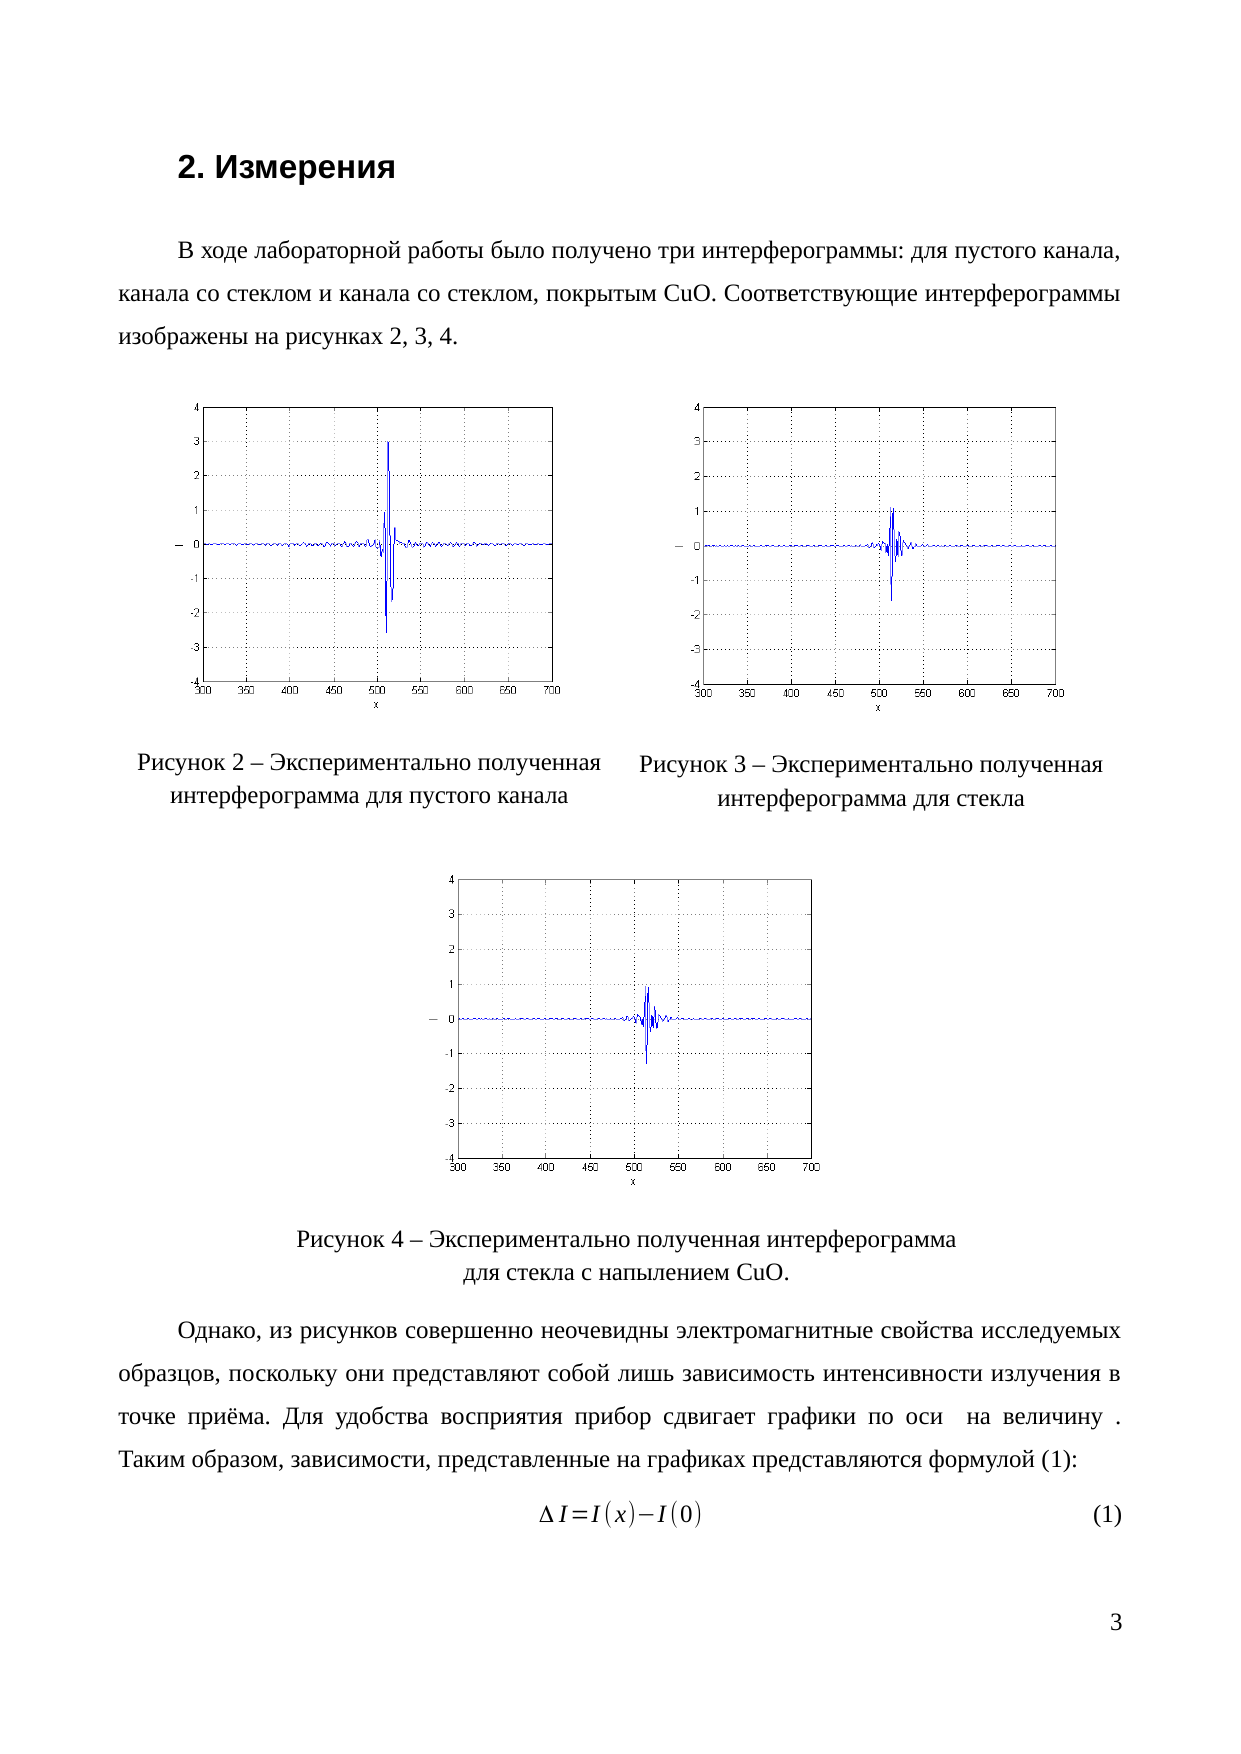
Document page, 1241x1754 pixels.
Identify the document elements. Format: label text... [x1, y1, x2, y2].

table_header Рисунок 4 – Экспериментально полученная интерферограмма для стекла с напылением CuO. [284, 854, 969, 1315]
text (1) [118, 1499, 1122, 1530]
picture [645, 381, 1098, 721]
picture [398, 853, 854, 1195]
table_header Рисунок 2 – Экспериментально полученная интерферограмма для пустого канала [118, 376, 620, 854]
table_header Рисунок 3 – Экспериментально полученная интерферограмма для стекла [620, 376, 1122, 854]
picture [144, 381, 594, 718]
text Однако, из рисунков совершенно неочевидны электромагнитные свойства исследуемых образцов, поскольку они представляют собой лишь зависимость интенсивности излучения в точке приёма. Для удобства восприятия прибор сдвигает графики по оси на величину . Таким образом, зависимости, представленные на графиках представляются формулой (1): [118, 1315, 1122, 1473]
subtitle Измерения [118, 148, 1122, 186]
text В ходе лабораторной работы было получено три интерферограммы: для пустого канала, канала со стеклом и канала со стеклом, покрытым CuO. Соответствующие интерферограммы изображены на рисунках 2, 3, 4. [118, 235, 1122, 350]
